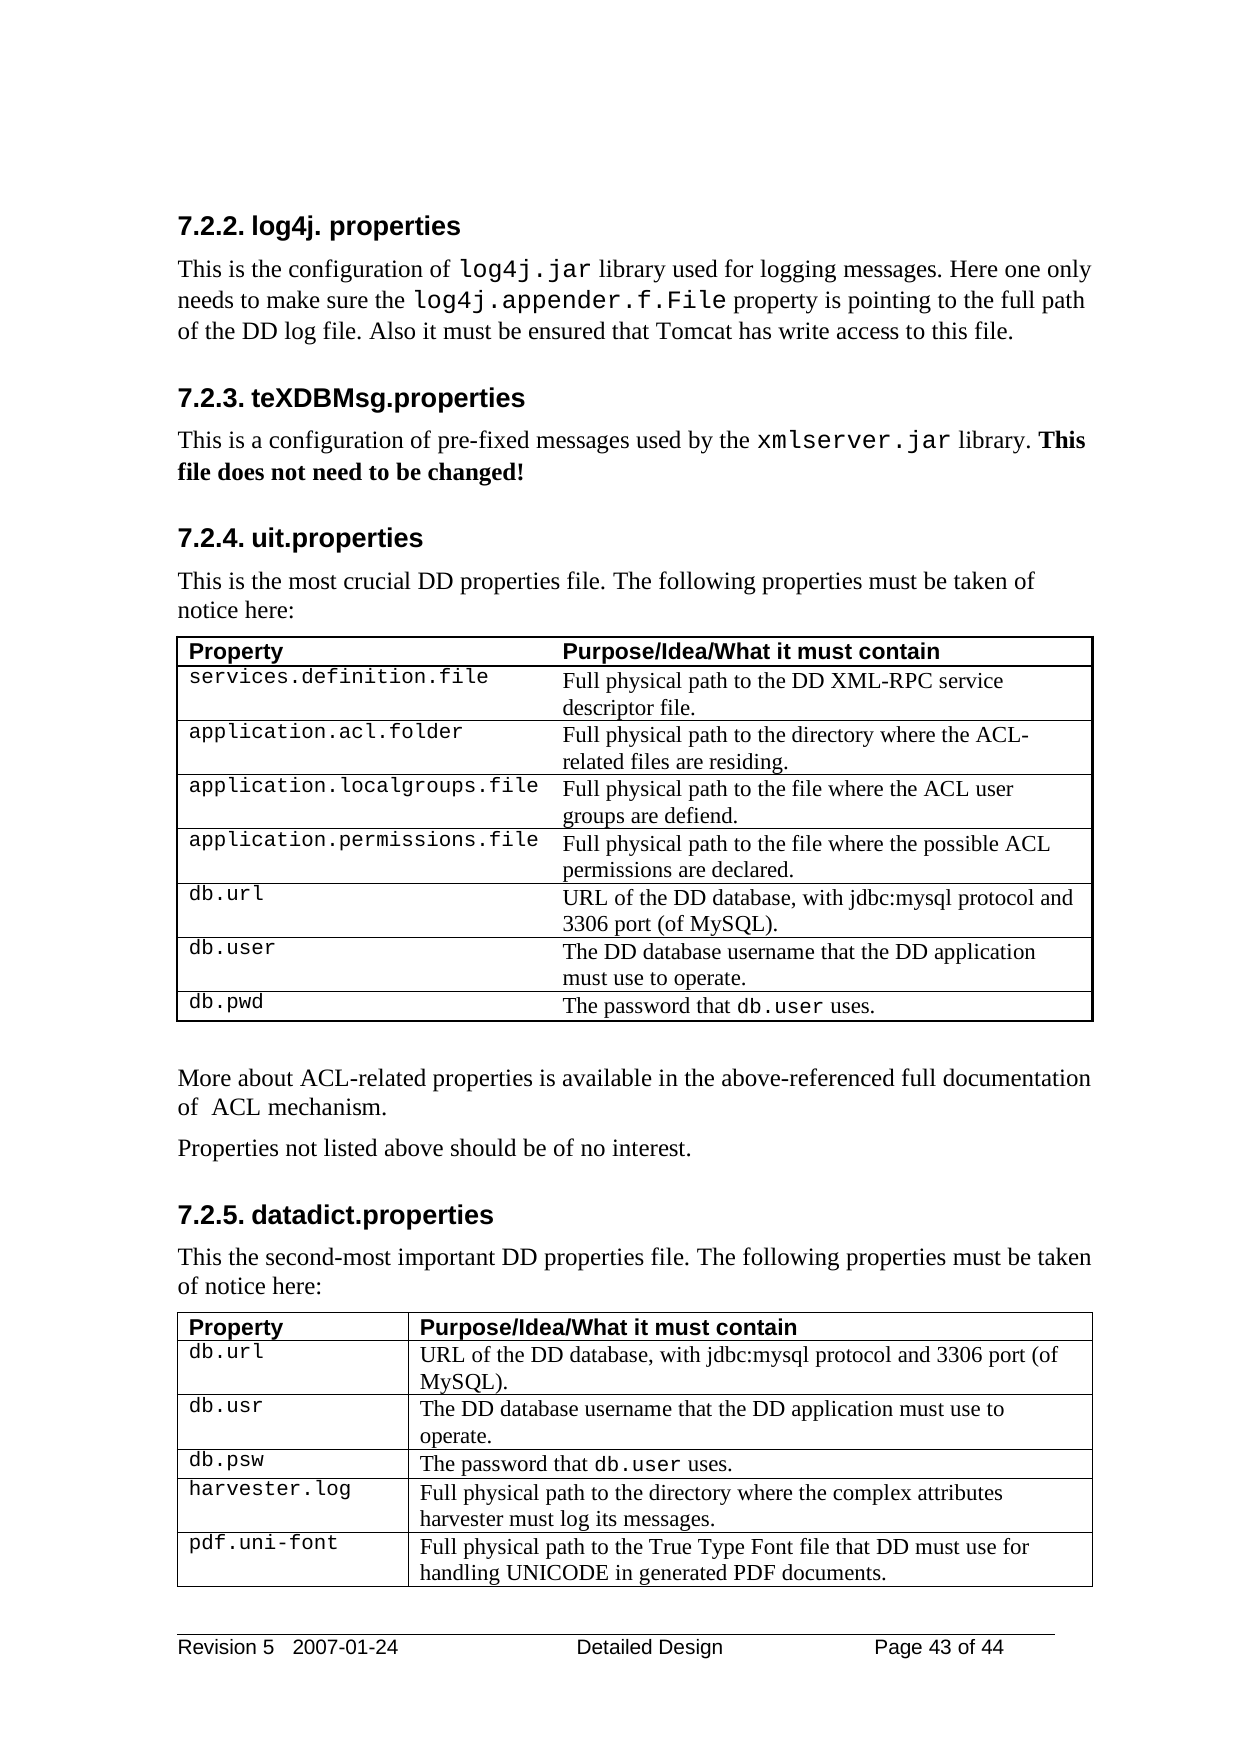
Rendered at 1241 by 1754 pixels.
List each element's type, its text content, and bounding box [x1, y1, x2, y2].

table_cell Full physical path to the file where the possible ACL permissions are declared. [551, 829, 1091, 882]
table_header Purpose/Idea/What it must contain [551, 638, 1091, 665]
text This the second-most important DD properties file. The following properties must be taken of notice here: [177, 1242, 1092, 1300]
table_cell db.usr [178, 1395, 408, 1448]
subtitle uit.properties [177, 522, 1092, 553]
table_cell application.permissions.file [178, 829, 551, 882]
table_cell harvester.log [178, 1479, 408, 1532]
subtitle datadict.properties [177, 1198, 1092, 1229]
table_cell Full physical path to the True Type Font file that DD must use for handling UNICODE in generated PDF documents. [409, 1533, 1092, 1586]
text Properties not listed above should be of no interest. [177, 1133, 1092, 1162]
table_cell URL of the DD database, with jdbc:mysql protocol and 3306 port (of MySQL). [409, 1341, 1092, 1394]
table_cell pdf.uni-font [178, 1533, 408, 1586]
text More about ACL-related properties is available in the above-referenced full documentation of ACL mechanism. [177, 1063, 1092, 1121]
table_cell The password that db.user uses. [409, 1450, 1092, 1477]
table_cell services.definition.file [178, 667, 551, 720]
table_cell The DD database username that the DD application must use to operate. [409, 1395, 1092, 1448]
table_header Property [178, 638, 551, 665]
table_cell Full physical path to the directory where the ACL-related files are residing. [551, 721, 1091, 774]
table_cell Full physical path to the directory where the complex attributes harvester must log its messages. [409, 1479, 1092, 1532]
text This is a configuration of pre-fixed messages used by the xmlserver.jar library. This file does not need to be changed! [177, 425, 1092, 485]
table_cell Full physical path to the DD XML-RPC service descriptor file. [551, 667, 1091, 720]
table_cell db.user [178, 938, 551, 991]
table_cell db.url [178, 1341, 408, 1394]
table_cell application.localgroups.file [178, 775, 551, 828]
table_header Property [178, 1313, 408, 1340]
text This is the configuration of log4j.jar library used for logging messages. Here one only needs to make sure the log4j.appender.f.File property is pointing to the full path of the DD log file. Also it must be ensured that Tomcat has write access to this file. [177, 254, 1092, 345]
subtitle teXDBMsg.properties [177, 382, 1092, 413]
table_cell URL of the DD database, with jdbc:mysql protocol and 3306 port (of MySQL). [551, 884, 1091, 937]
text This is the most crucial DD properties file. The following properties must be taken of notice here: [177, 566, 1092, 624]
table_cell The password that db.user uses. [551, 992, 1091, 1020]
table_cell db.psw [178, 1450, 408, 1477]
table_cell The DD database username that the DD application must use to operate. [551, 938, 1091, 991]
table_cell db.pwd [178, 992, 551, 1020]
subtitle log4j. properties [177, 210, 1092, 241]
table_cell db.url [178, 884, 551, 937]
table_cell Full physical path to the file where the ACL user groups are defiend. [551, 775, 1091, 828]
table_header Purpose/Idea/What it must contain [409, 1313, 1092, 1340]
table_cell application.acl.folder [178, 721, 551, 774]
